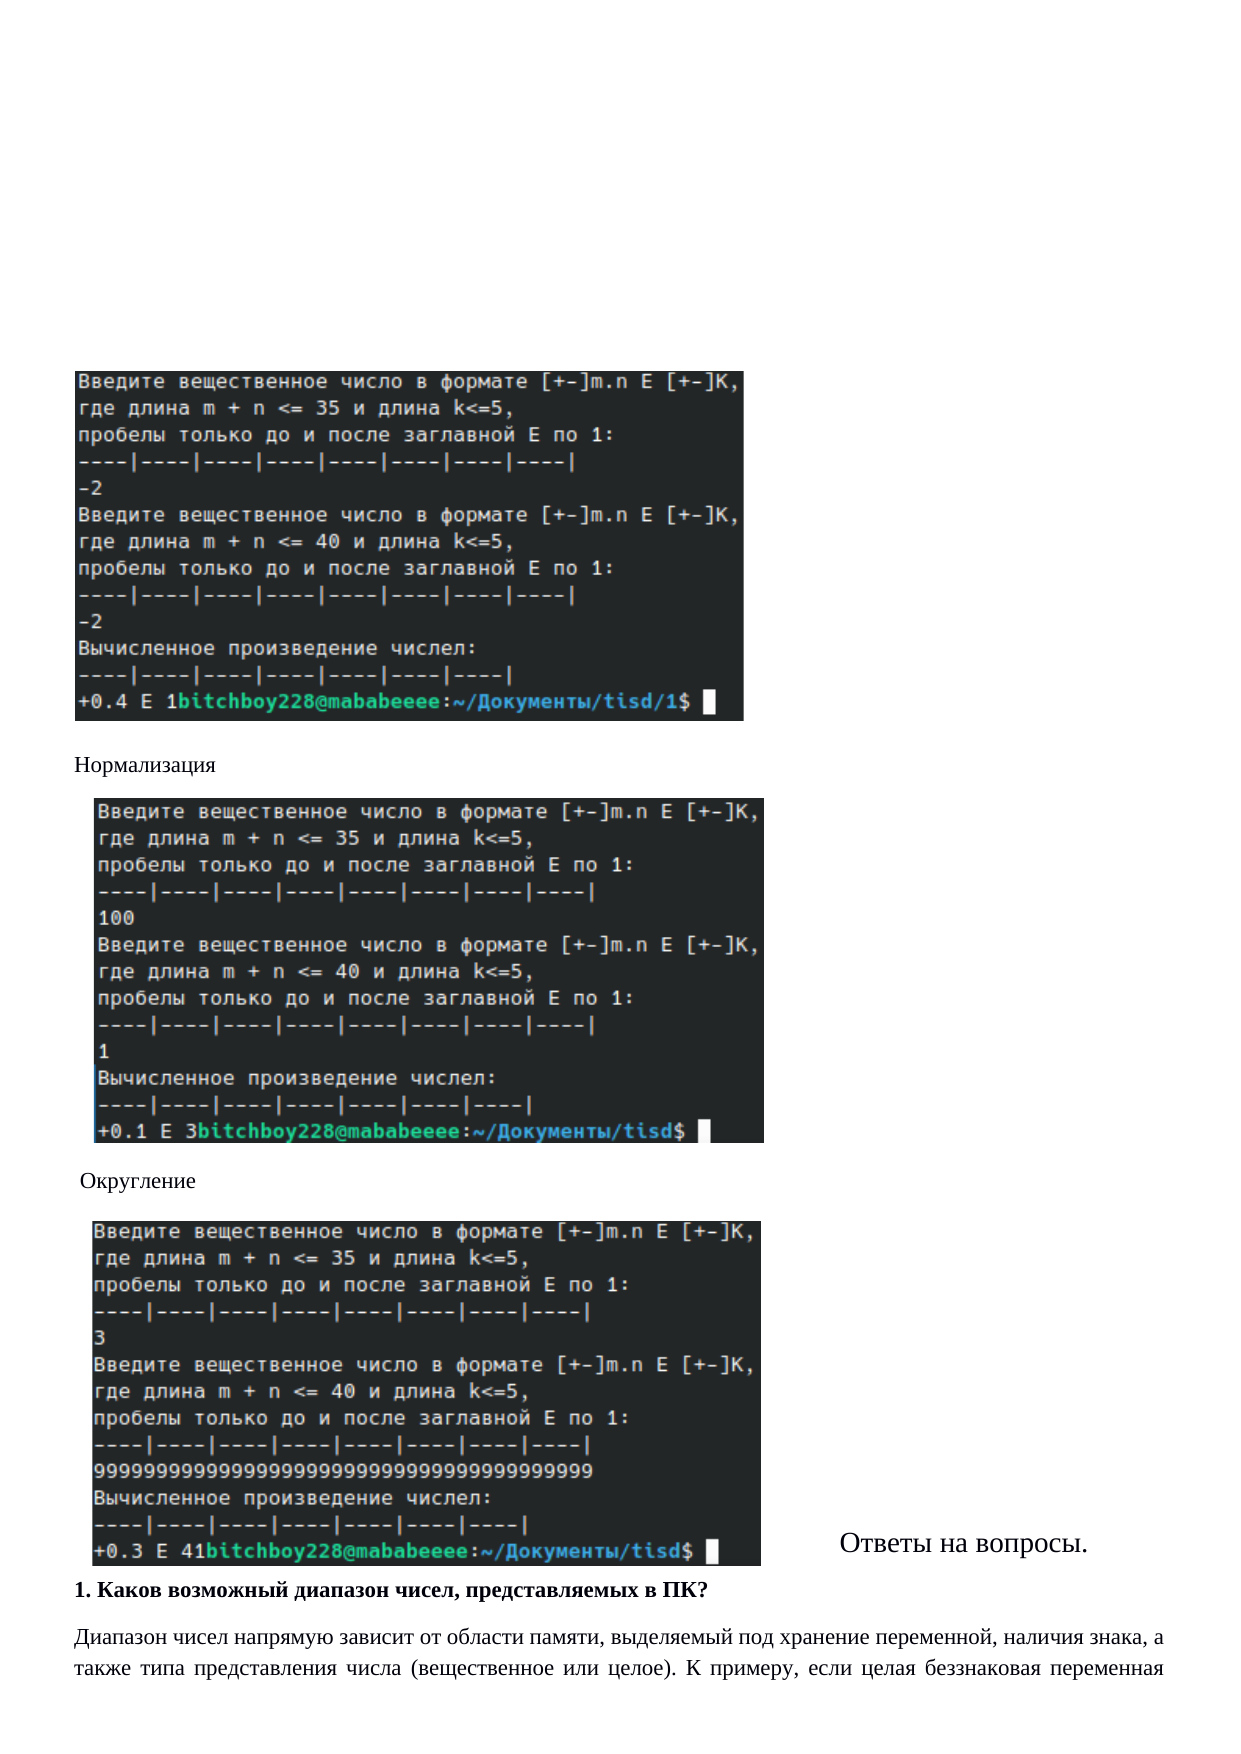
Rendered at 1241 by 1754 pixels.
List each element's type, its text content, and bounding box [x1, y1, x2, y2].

text Нормализация [74, 751, 1167, 778]
text 1. Каков возможный диапазон чисел, представляемых в ПК? [74, 1577, 1167, 1603]
subtitle [74, 1526, 92, 1559]
picture [92, 1221, 761, 1566]
subtitle Ответы на вопросы. [761, 1526, 1167, 1559]
text Округление [74, 1167, 1167, 1193]
picture [93, 798, 764, 1143]
text Диапазон чисел напрямую зависит от области памяти, выделяемый под хранение переменной, наличия знака, а также типа представления числа (вещественное или целое). К примеру, если целая беззнаковая переменная [74, 1623, 1167, 1681]
picture [75, 371, 744, 721]
